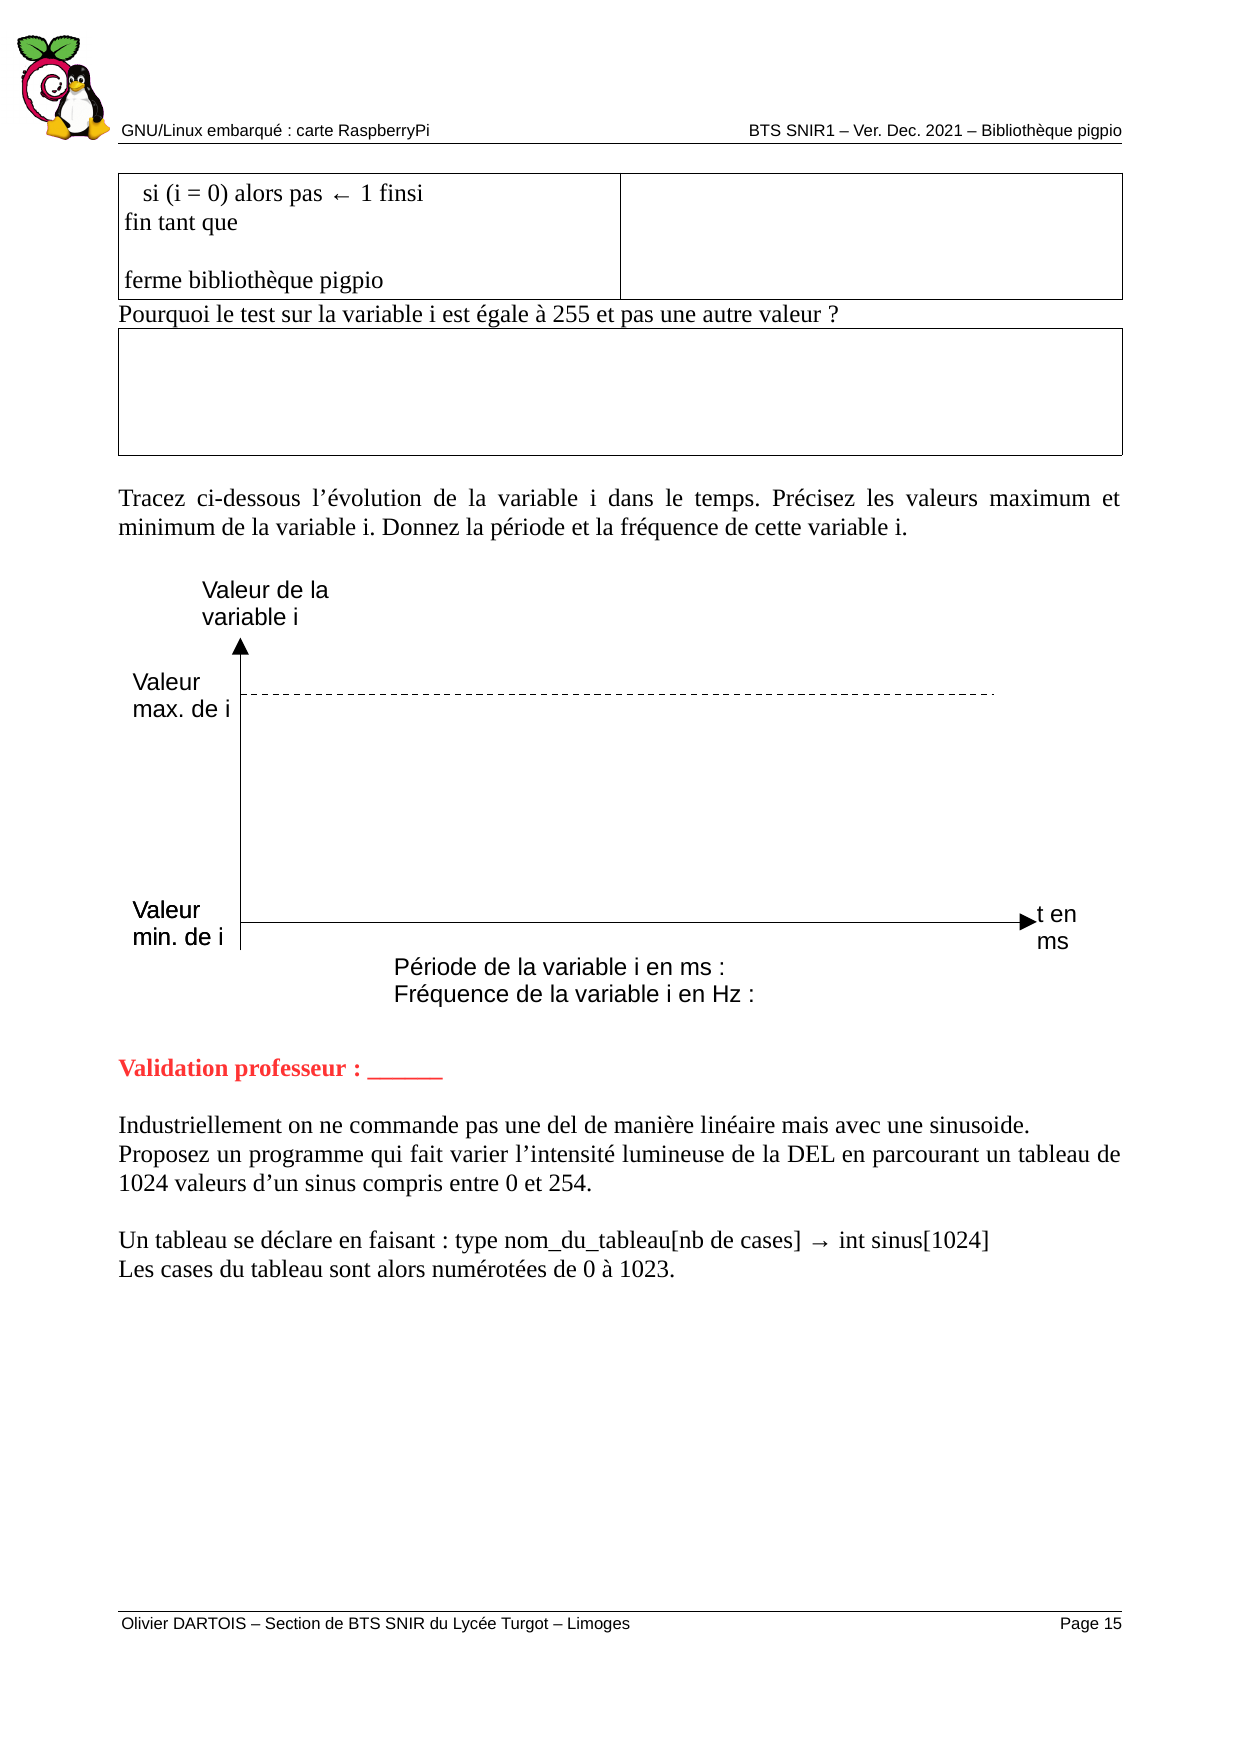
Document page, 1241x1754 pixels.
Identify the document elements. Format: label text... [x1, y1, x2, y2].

text Proposez un programme qui fait varier l’intensité lumineuse de la DEL en parcourant un tableau de 1024 valeurs d’un sinus compris entre 0 et 254. [118, 1139, 1122, 1197]
table_header si (i = 0) alors pas ← 1 finsi fin tant que ferme bibliothèque pigpio [119, 174, 620, 299]
text Pourquoi le test sur la variable i est égale à 255 et pas une autre valeur ? [118, 300, 1122, 328]
text Les cases du tableau sont alors numérotées de 0 à 1023. [118, 1254, 1122, 1283]
table_header [621, 174, 1122, 299]
picture [0, 31, 112, 142]
text Un tableau se déclare en faisant : type nom_du_tableau[nb de cases] → int sinus[1024] [118, 1226, 1122, 1254]
text Tracez ci-dessous l’évolution de la variable i dans le temps. Précisez les valeurs maximum et minimum de la variable i. Donnez la période et la fréquence de cette variable i. [118, 483, 1122, 541]
text Validation professeur : ______ [118, 1053, 1122, 1082]
text Industriellement on ne commande pas une del de manière linéaire mais avec une sinusoide. [118, 1111, 1122, 1139]
table_header [119, 329, 1122, 455]
